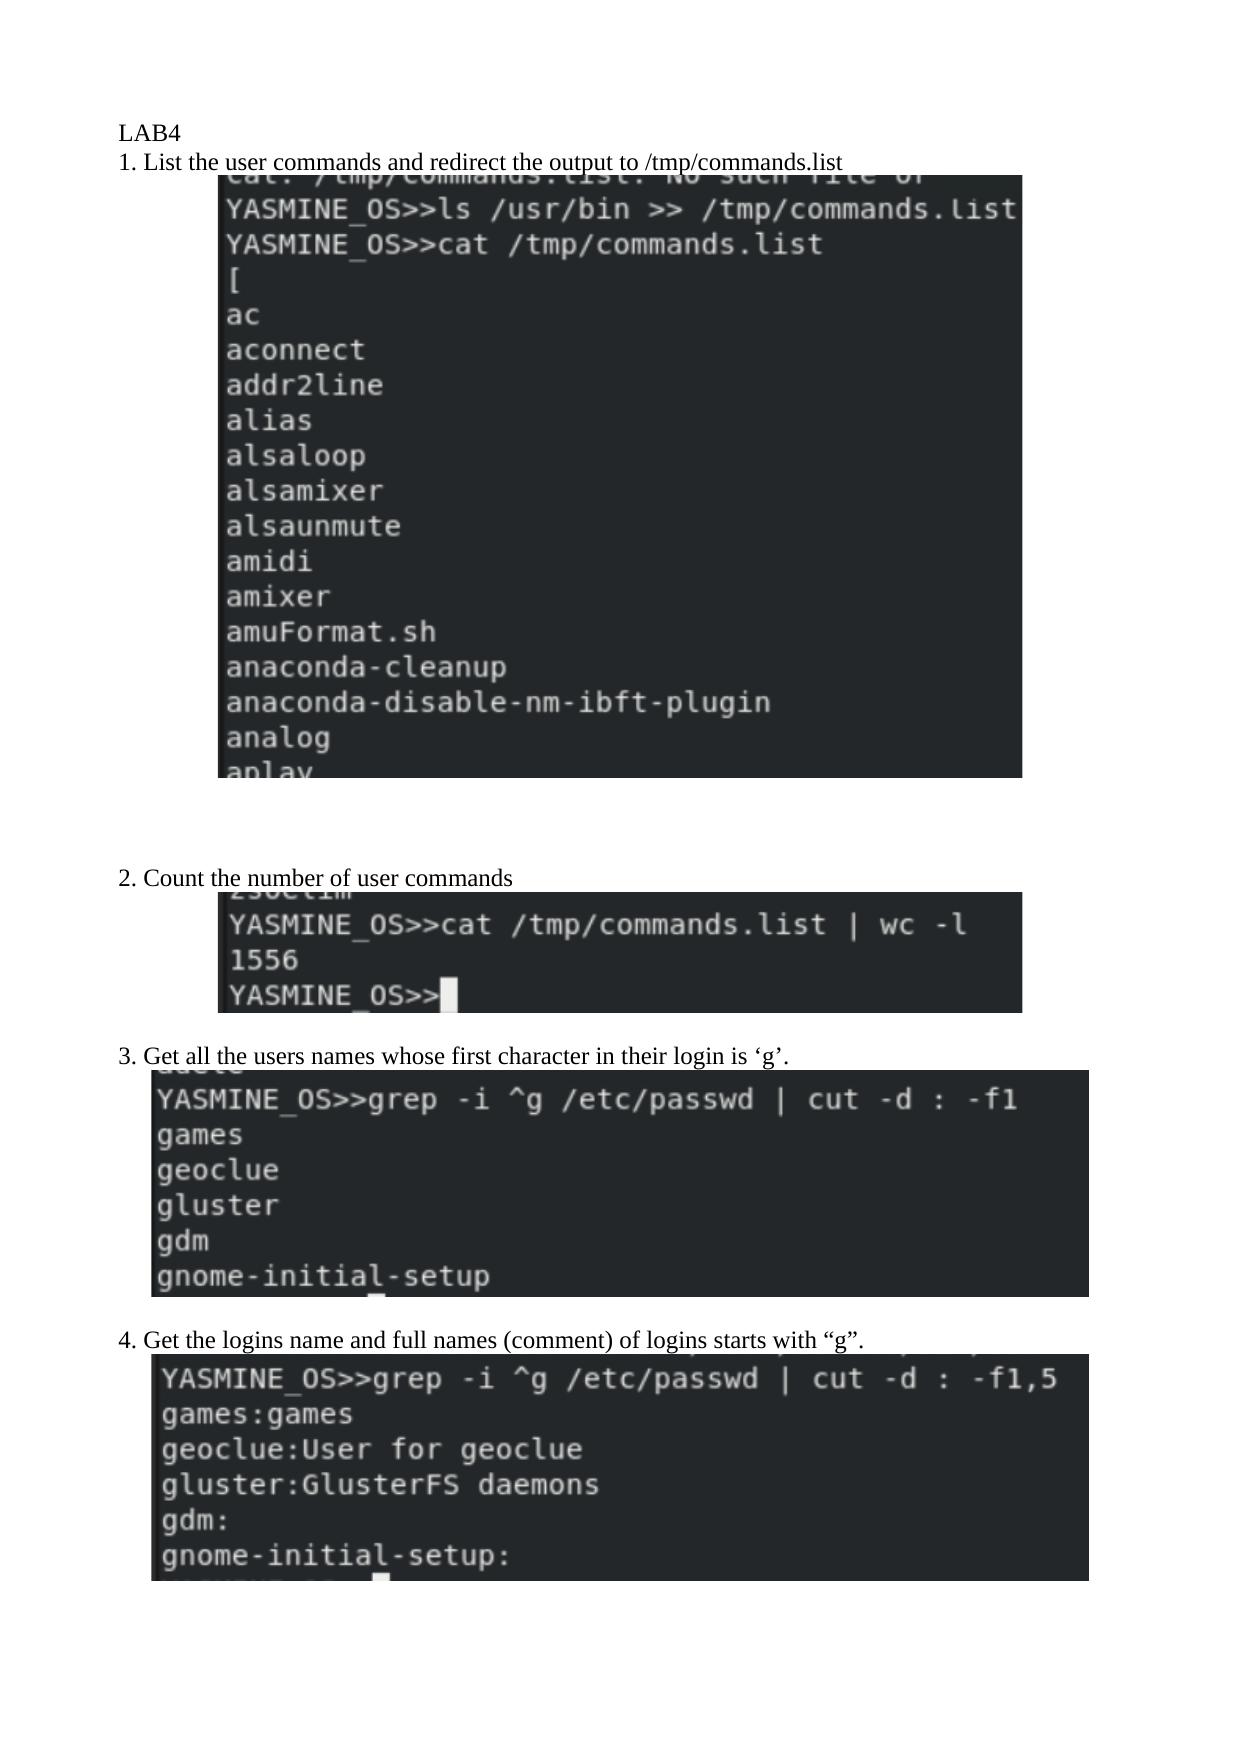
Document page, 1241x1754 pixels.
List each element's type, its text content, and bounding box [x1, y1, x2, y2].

picture [151, 1070, 1089, 1297]
text LAB4 [118, 118, 1122, 147]
picture [217, 892, 1023, 1013]
picture [151, 1354, 1089, 1581]
text 2. Count the number of user commands [118, 863, 1122, 892]
text 1. List the user commands and redirect the output to /tmp/commands.list [118, 147, 1122, 176]
text 4. Get the logins name and full names (comment) of logins starts with “g”. [118, 1325, 1122, 1354]
picture [217, 175, 1023, 778]
text 3. Get all the users names whose first character in their login is ‘g’. [118, 1041, 1122, 1070]
